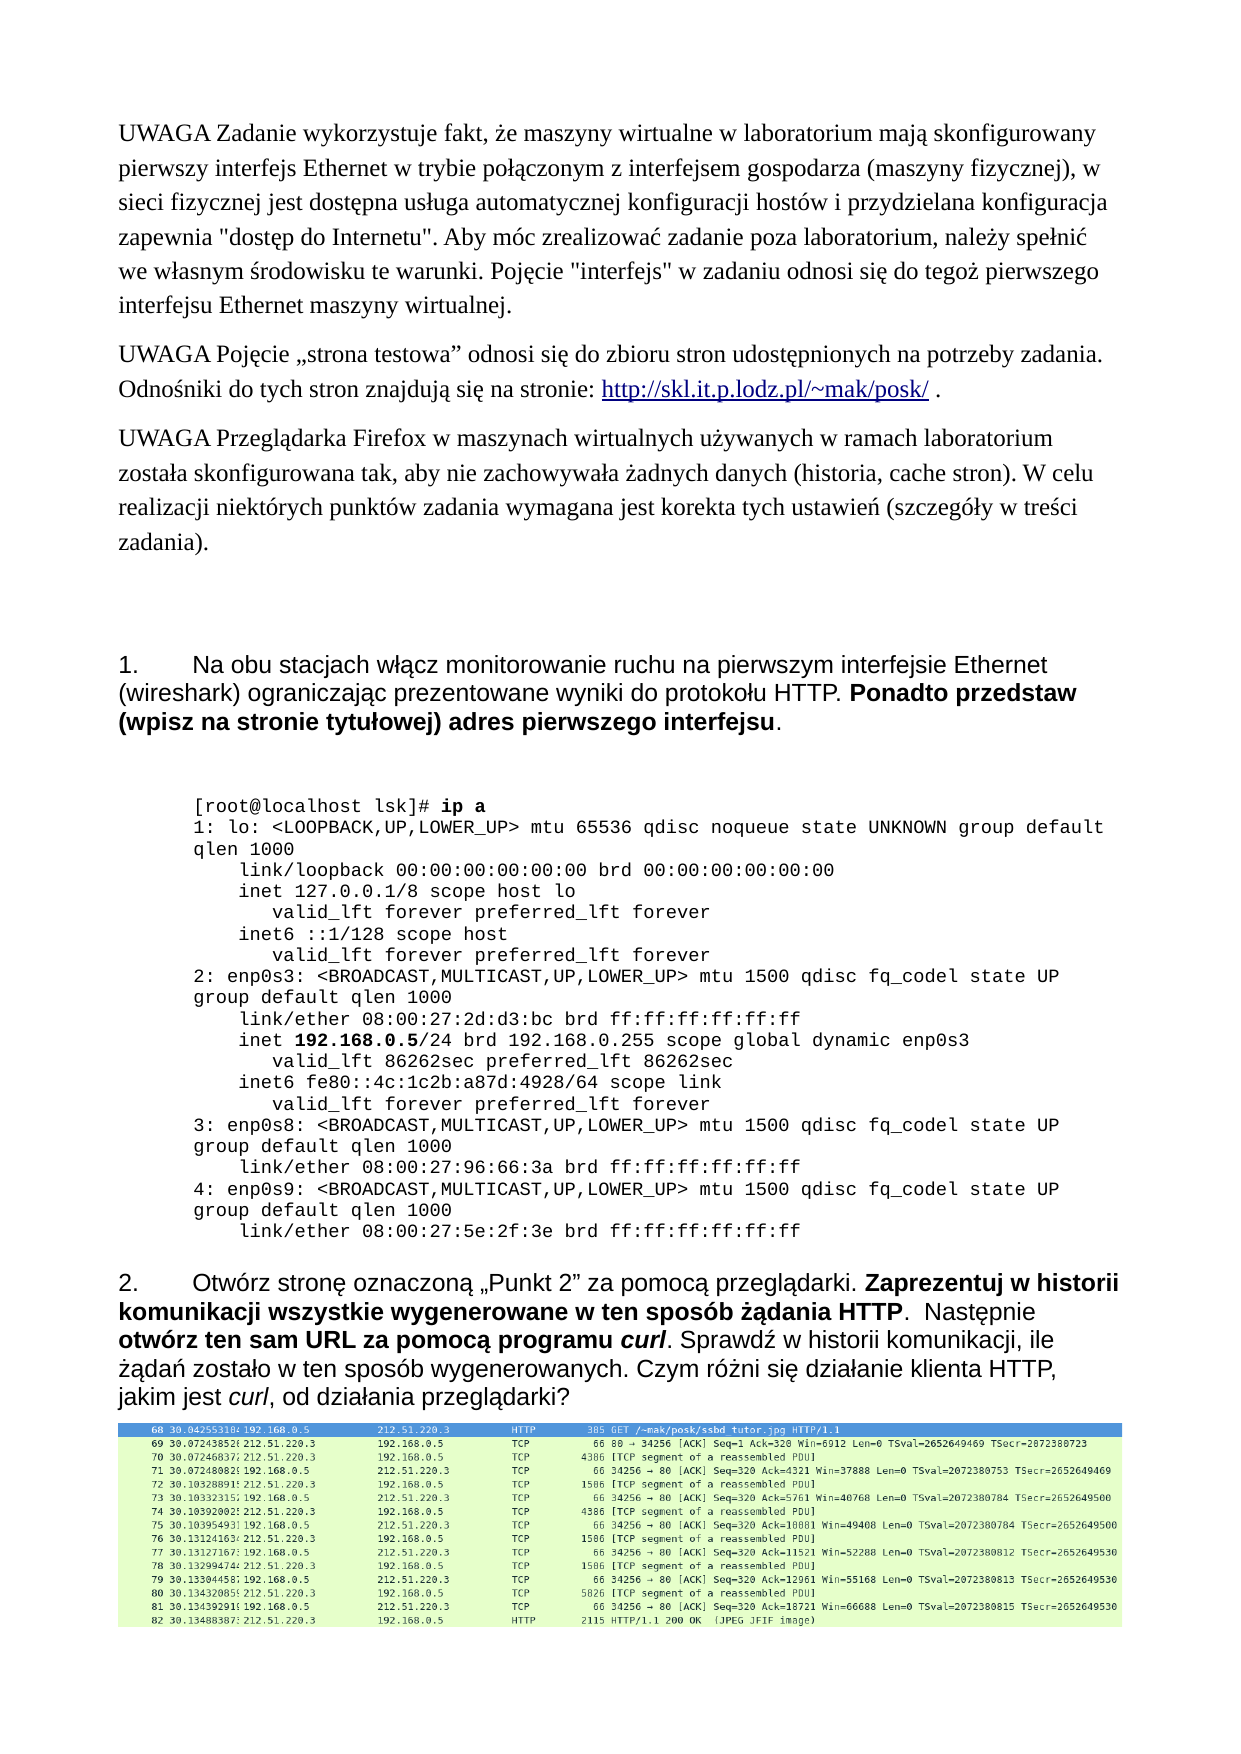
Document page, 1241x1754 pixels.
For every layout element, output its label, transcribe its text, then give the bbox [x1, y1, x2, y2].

text inet6 ::1/128 scope host [193, 924, 1122, 946]
text link/ether 08:00:27:2d:d3:bc brd ff:ff:ff:ff:ff:ff [193, 1009, 1122, 1031]
text UWAGA Zadanie wykorzystuje fakt, że maszyny wirtualne w laboratorium mają skonfigurowany pierwszy interfejs Ethernet w trybie połączonym z interfejsem gospodarza (maszyny fizycznej), w sieci fizycznej jest dostępna usługa automatycznej konfiguracji hostów i przydzielana konfiguracja zapewnia "dostęp do Internetu". Aby móc zrealizować zadanie poza laboratorium, należy spełnić we własnym środowisku te warunki. Pojęcie "interfejs" w zadaniu odnosi się do tegoż pierwszego interfejsu Ethernet maszyny wirtualnej. [118, 118, 1122, 319]
text inet 127.0.0.1/8 scope host lo [193, 882, 1122, 903]
text valid_lft 86262sec preferred_lft 86262sec [193, 1052, 1122, 1073]
picture [118, 1423, 1123, 1627]
text 3: enp0s8: <BROADCAST,MULTICAST,UP,LOWER_UP> mtu 1500 qdisc fq_codel state UP group default qlen 1000 [193, 1116, 1122, 1158]
text 1: lo: <LOOPBACK,UP,LOWER_UP> mtu 65536 qdisc noqueue state UNKNOWN group default qlen 1000 [193, 818, 1122, 861]
text valid_lft forever preferred_lft forever [193, 946, 1122, 967]
text valid_lft forever preferred_lft forever [193, 903, 1122, 924]
text 2: enp0s3: <BROADCAST,MULTICAST,UP,LOWER_UP> mtu 1500 qdisc fq_codel state UP group default qlen 1000 [193, 967, 1122, 1009]
text UWAGA Pojęcie „strona testowa” odnosi się do zbioru stron udostępnionych na potrzeby zadania. Odnośniki do tych stron znajdują się na stronie: http://skl.it.p.lodz.pl/~mak/posk/ . [118, 339, 1122, 403]
text link/ether 08:00:27:5e:2f:3e brd ff:ff:ff:ff:ff:ff [193, 1222, 1122, 1243]
text UWAGA Przeglądarka Firefox w maszynach wirtualnych używanych w ramach laboratorium została skonfigurowana tak, aby nie zachowywała żadnych danych (historia, cache stron). W celu realizacji niektórych punktów zadania wymagana jest korekta tych ustawień (szczegóły w treści zadania). [118, 423, 1122, 555]
subtitle Na obu stacjach włącz monitorowanie ruchu na pierwszym interfejsie Ethernet (wireshark) ograniczając prezentowane wyniki do protokołu HTTP. Ponadto przedstaw (wpisz na stronie tytułowej) adres pierwszego interfejsu. [118, 650, 1122, 735]
text valid_lft forever preferred_lft forever [193, 1094, 1122, 1116]
text link/ether 08:00:27:96:66:3a brd ff:ff:ff:ff:ff:ff [193, 1158, 1122, 1179]
text [root@localhost lsk]# ip a [193, 797, 1122, 818]
text inet 192.168.0.5/24 brd 192.168.0.255 scope global dynamic enp0s3 [193, 1031, 1122, 1052]
text link/loopback 00:00:00:00:00:00 brd 00:00:00:00:00:00 [193, 861, 1122, 882]
text 4: enp0s9: <BROADCAST,MULTICAST,UP,LOWER_UP> mtu 1500 qdisc fq_codel state UP group default qlen 1000 [193, 1179, 1122, 1222]
text inet6 fe80::4c:1c2b:a87d:4928/64 scope link [193, 1073, 1122, 1094]
subtitle Otwórz stronę oznaczoną „Punkt 2” za pomocą przeglądarki. Zaprezentuj w historii komunikacji wszystkie wygenerowane w ten sposób żądania HTTP. Następnie otwórz ten sam URL za pomocą programu curl. Sprawdź w historii komunikacji, ile żądań zostało w ten sposób wygenerowanych. Czym różni się działanie klienta HTTP, jakim jest curl, od działania przeglądarki? [118, 1268, 1122, 1411]
